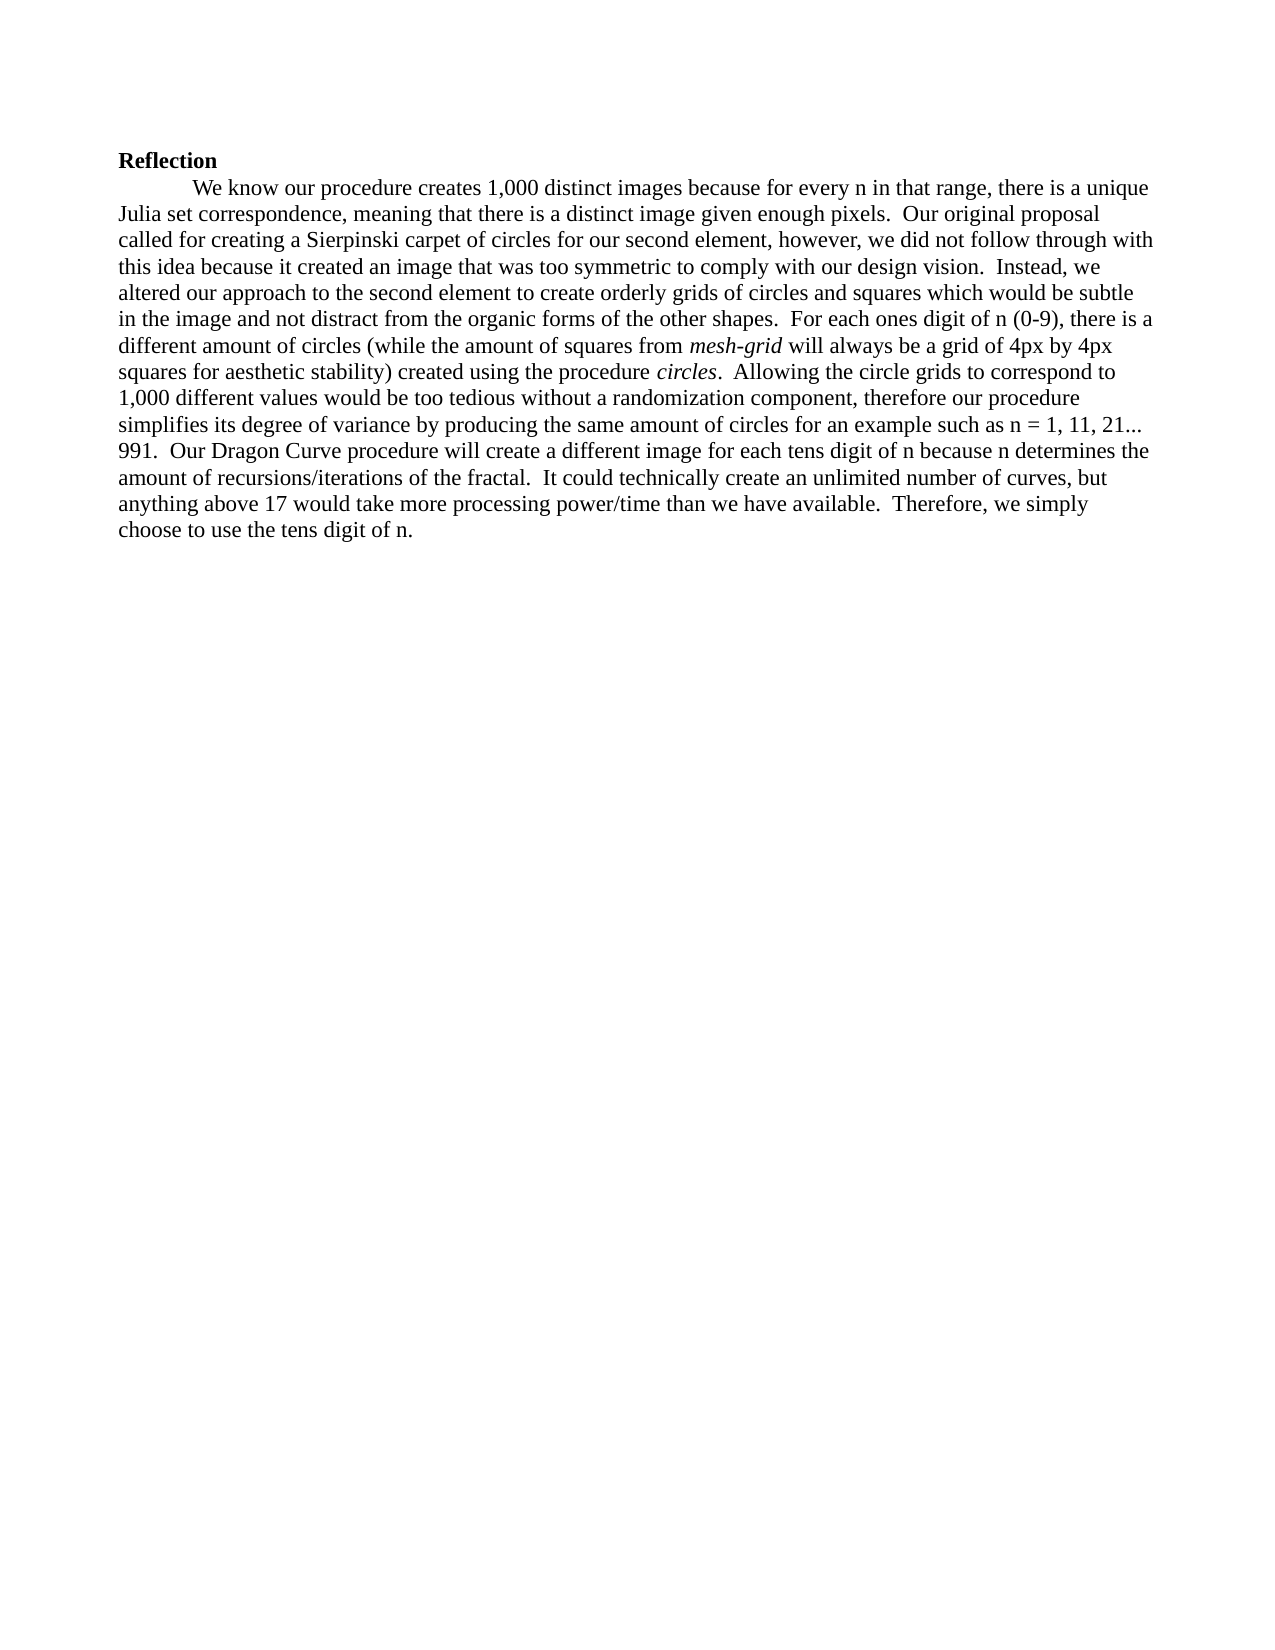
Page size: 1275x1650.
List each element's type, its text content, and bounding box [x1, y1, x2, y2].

text Reflection [118, 147, 1157, 174]
text We know our procedure creates 1,000 distinct images because for every n in that range, there is a unique Julia set correspondence, meaning that there is a distinct image given enough pixels. Our original proposal called for creating a Sierpinski carpet of circles for our second element, however, we did not follow through with this idea because it created an image that was too symmetric to comply with our design vision. Instead, we altered our approach to the second element to create orderly grids of circles and squares which would be subtle in the image and not distract from the organic forms of the other shapes. For each ones digit of n (0-9), there is a different amount of circles (while the amount of squares from mesh-grid will always be a grid of 4px by 4px squares for aesthetic stability) created using the procedure circles. Allowing the circle grids to correspond to 1,000 different values would be too tedious without a randomization component, therefore our procedure simplifies its degree of variance by producing the same amount of circles for an example such as n = 1, 11, 21... 991. Our Dragon Curve procedure will create a different image for each tens digit of n because n determines the amount of recursions/iterations of the fractal. It could technically create an unlimited number of curves, but anything above 17 would take more processing power/time than we have available. Therefore, we simply choose to use the tens digit of n. [118, 174, 1157, 543]
